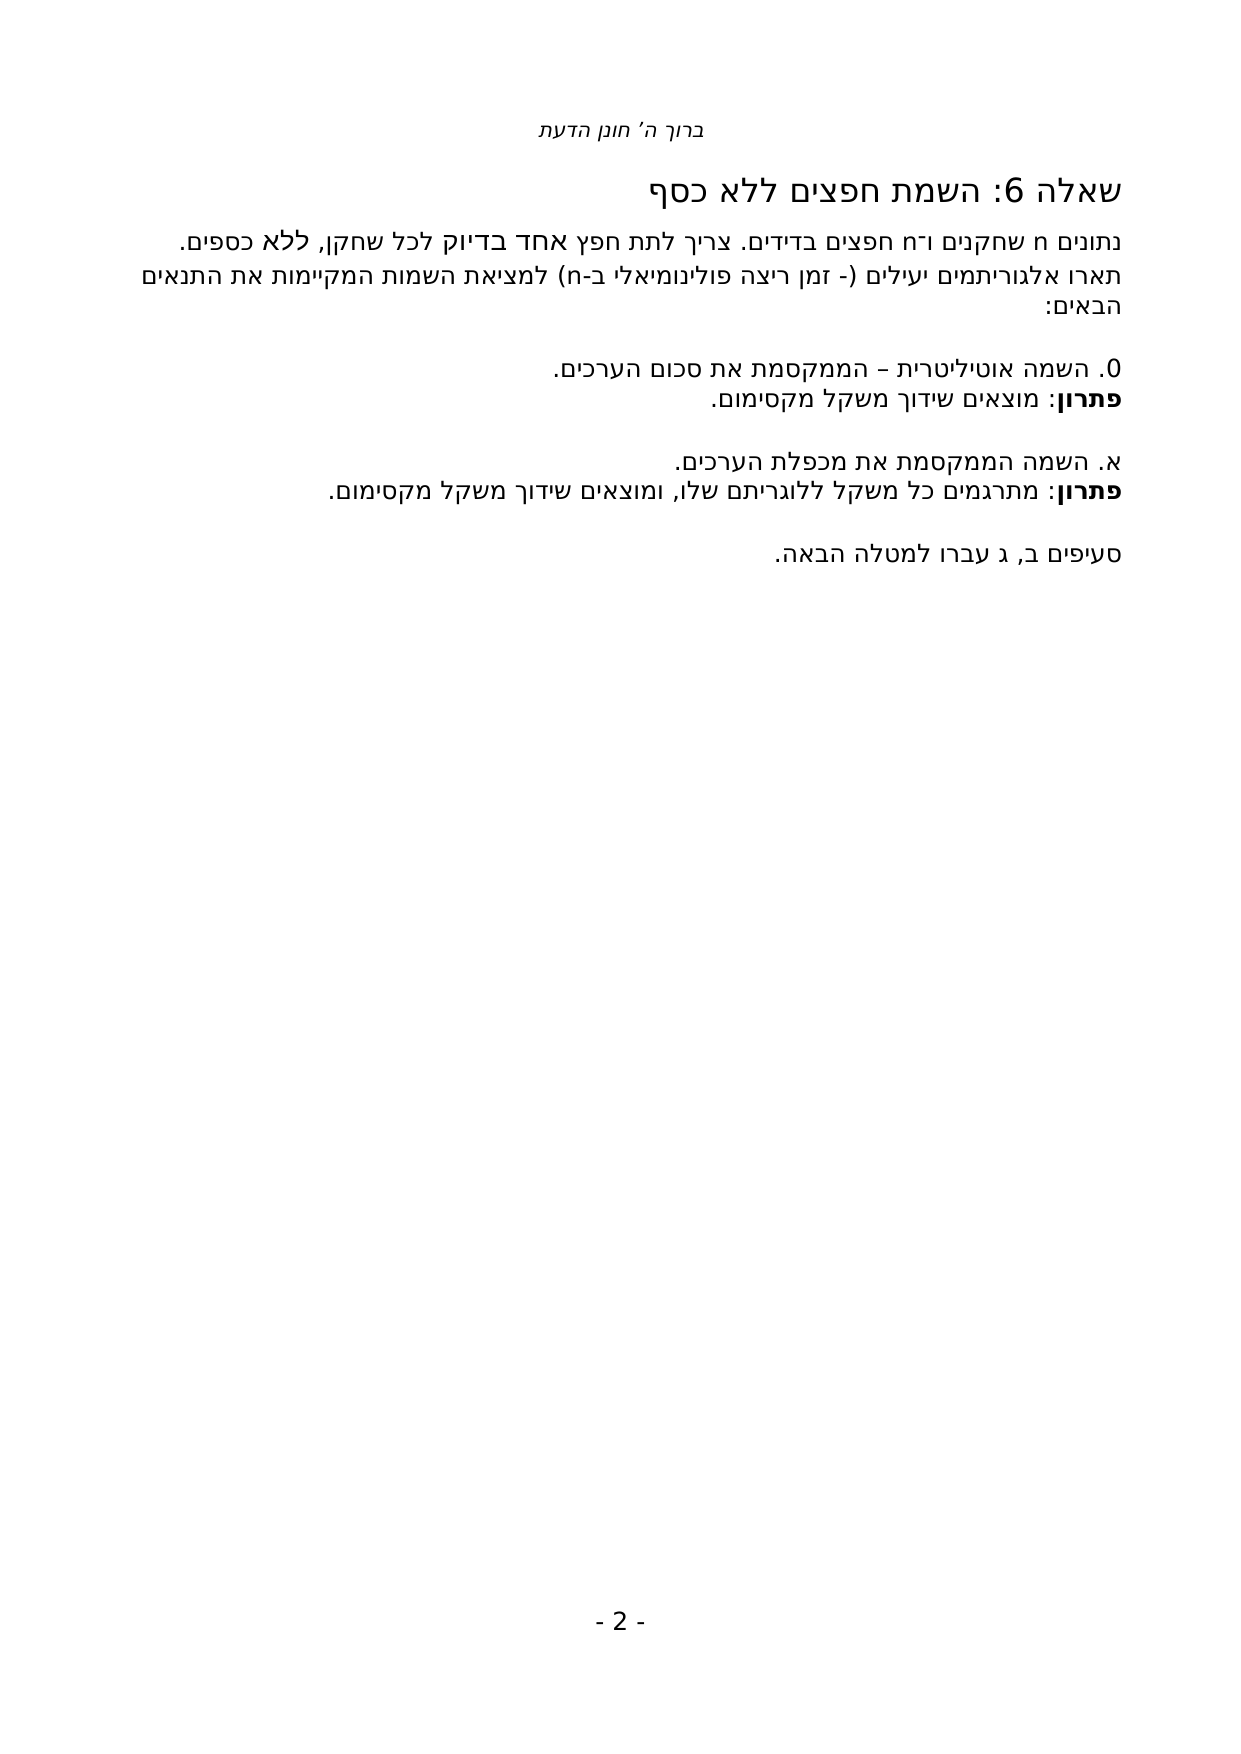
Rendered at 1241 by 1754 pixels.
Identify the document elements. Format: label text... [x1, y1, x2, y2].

subtitle שאלה 6: השמת חפצים ללא כסף [118, 172, 1122, 211]
text א. השמה הממקסמת את מכפלת הערכים. [118, 447, 1122, 476]
text פתרון: מוצאים שידוך משקל מקסימום. [118, 384, 1122, 413]
text 0. השמה אוטיליטרית – הממקסמת את סכום הערכים. [118, 354, 1122, 384]
text נתונים n שחקנים ו־n חפצים בדידים. צריך לתת חפץ אחד בדיוק לכל שחקן, ללא כספים. תארו אלגוריתמים יעילים (- זמן ריצה פולינומיאלי ב-n) למציאת השמות המקיימות את התנאים הבאים: [118, 223, 1122, 321]
text פתרון: מתרגמים כל משקל ללוגריתם שלו, ומוצאים שידוך משקל מקסימום. [118, 476, 1122, 505]
text סעיפים ב, ג עברו למטלה הבאה. [118, 539, 1122, 568]
